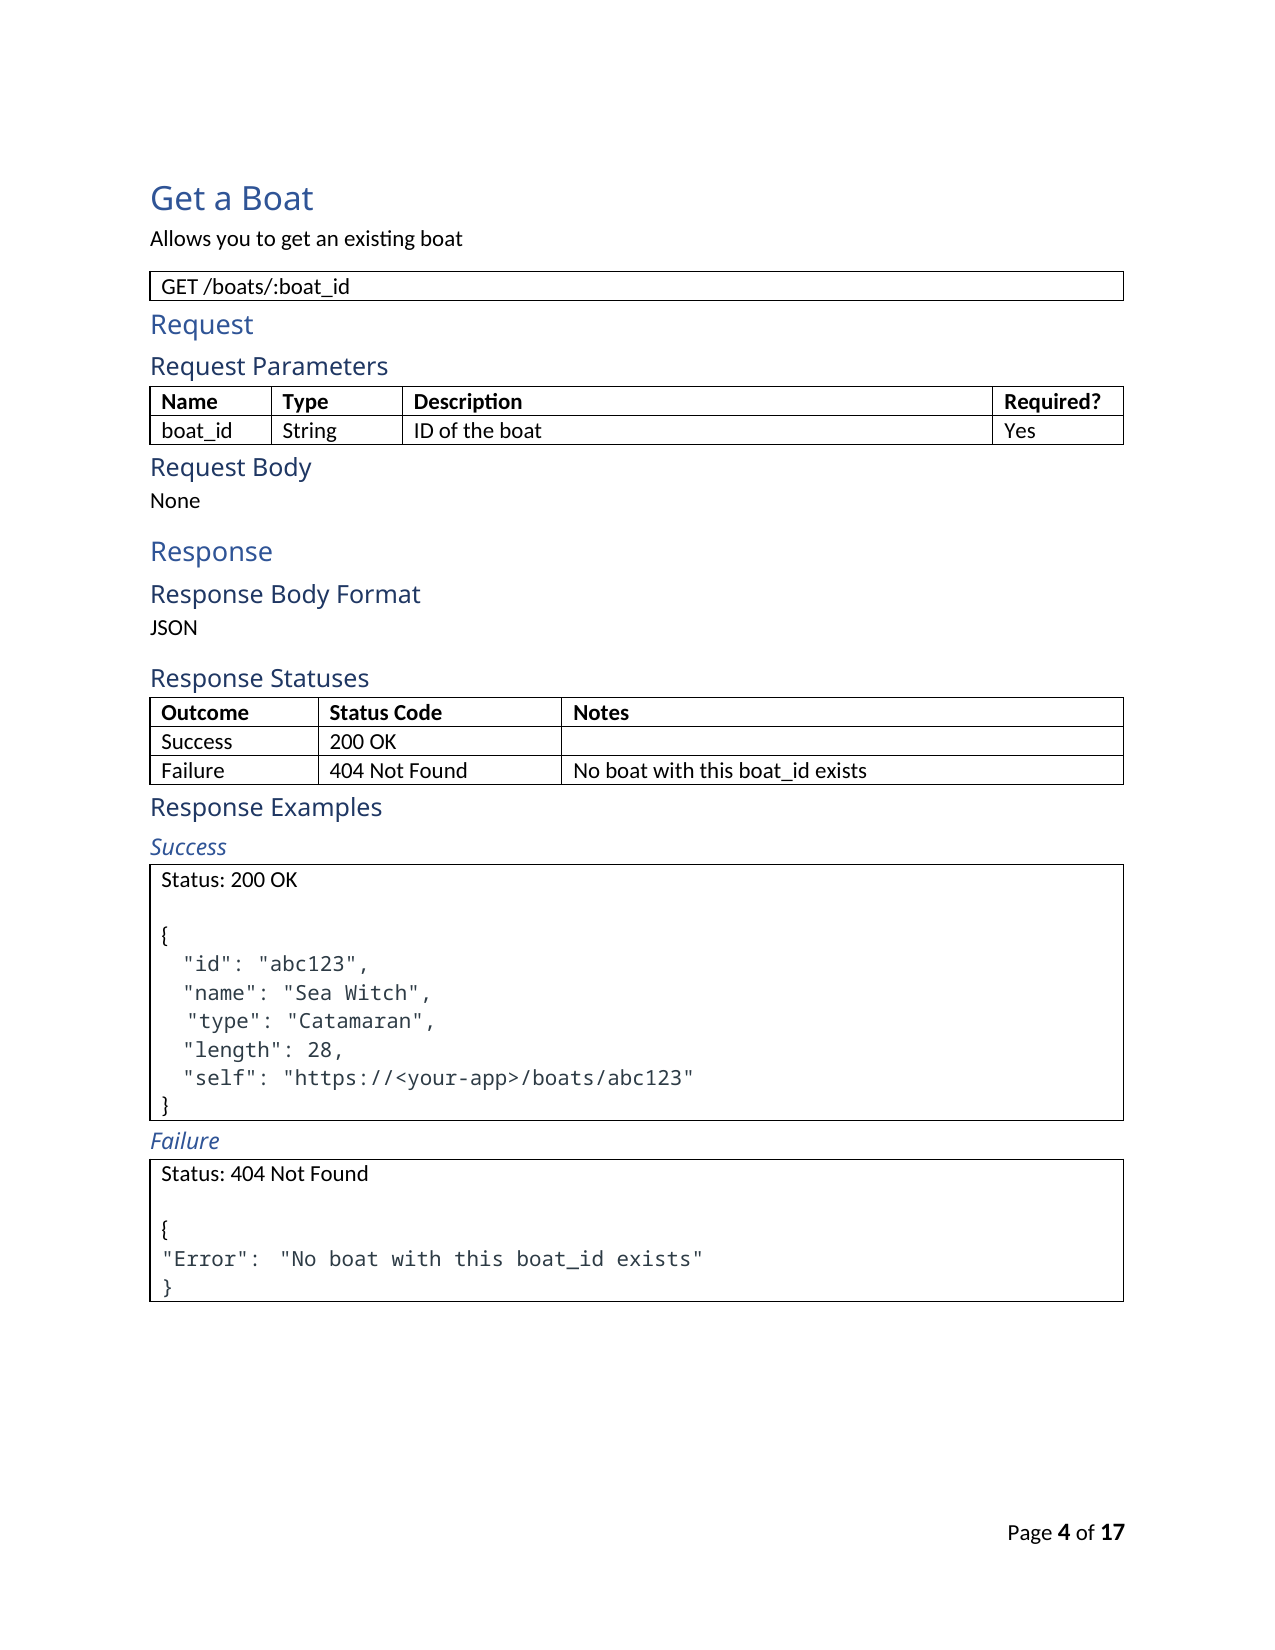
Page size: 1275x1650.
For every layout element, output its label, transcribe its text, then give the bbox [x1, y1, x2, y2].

table_header Notes [562, 698, 1123, 726]
table_cell Success [151, 727, 318, 755]
subtitle Response [150, 533, 1125, 570]
text JSON [150, 613, 1125, 642]
subtitle Response Examples [150, 789, 1125, 824]
table_header GET /boats/:boat_id [151, 272, 1123, 300]
table_cell Yes [993, 416, 1123, 444]
subtitle Request Parameters [150, 349, 1125, 383]
table_header Type [272, 387, 402, 415]
subtitle Request Body [150, 449, 1125, 483]
table_header Required? [993, 387, 1123, 415]
subtitle Failure [150, 1125, 1125, 1156]
table_cell boat_id [151, 416, 271, 444]
table_header Status Code [319, 698, 561, 726]
table_header Description [403, 387, 992, 415]
table_header Status: 404 Not Found { "Error": "No boat with this boat_id exists" } [151, 1160, 1123, 1301]
table_cell Failure [151, 756, 318, 784]
table_cell [562, 727, 1123, 755]
subtitle Get a Boat [150, 175, 1125, 220]
table_cell String [272, 416, 402, 444]
subtitle Success [150, 831, 1125, 862]
text None [150, 486, 1125, 514]
table_header Outcome [151, 698, 318, 726]
table_header Name [151, 387, 271, 415]
table_cell No boat with this boat_id exists [562, 756, 1123, 784]
table_cell 200 OK [319, 727, 561, 755]
table_cell 404 Not Found [319, 756, 561, 784]
subtitle Response Body Format [150, 577, 1125, 611]
table_header Status: 200 OK { "id": "abc123", "name": "Sea Witch", "type": "Catamaran", "length": 28, "self": "https://<your-app>/boats/abc123" } [151, 865, 1123, 1119]
table_cell ID of the boat [403, 416, 992, 444]
text Allows you to get an existing boat [150, 224, 1125, 252]
subtitle Response Statuses [150, 660, 1125, 694]
subtitle Request [150, 305, 1125, 342]
